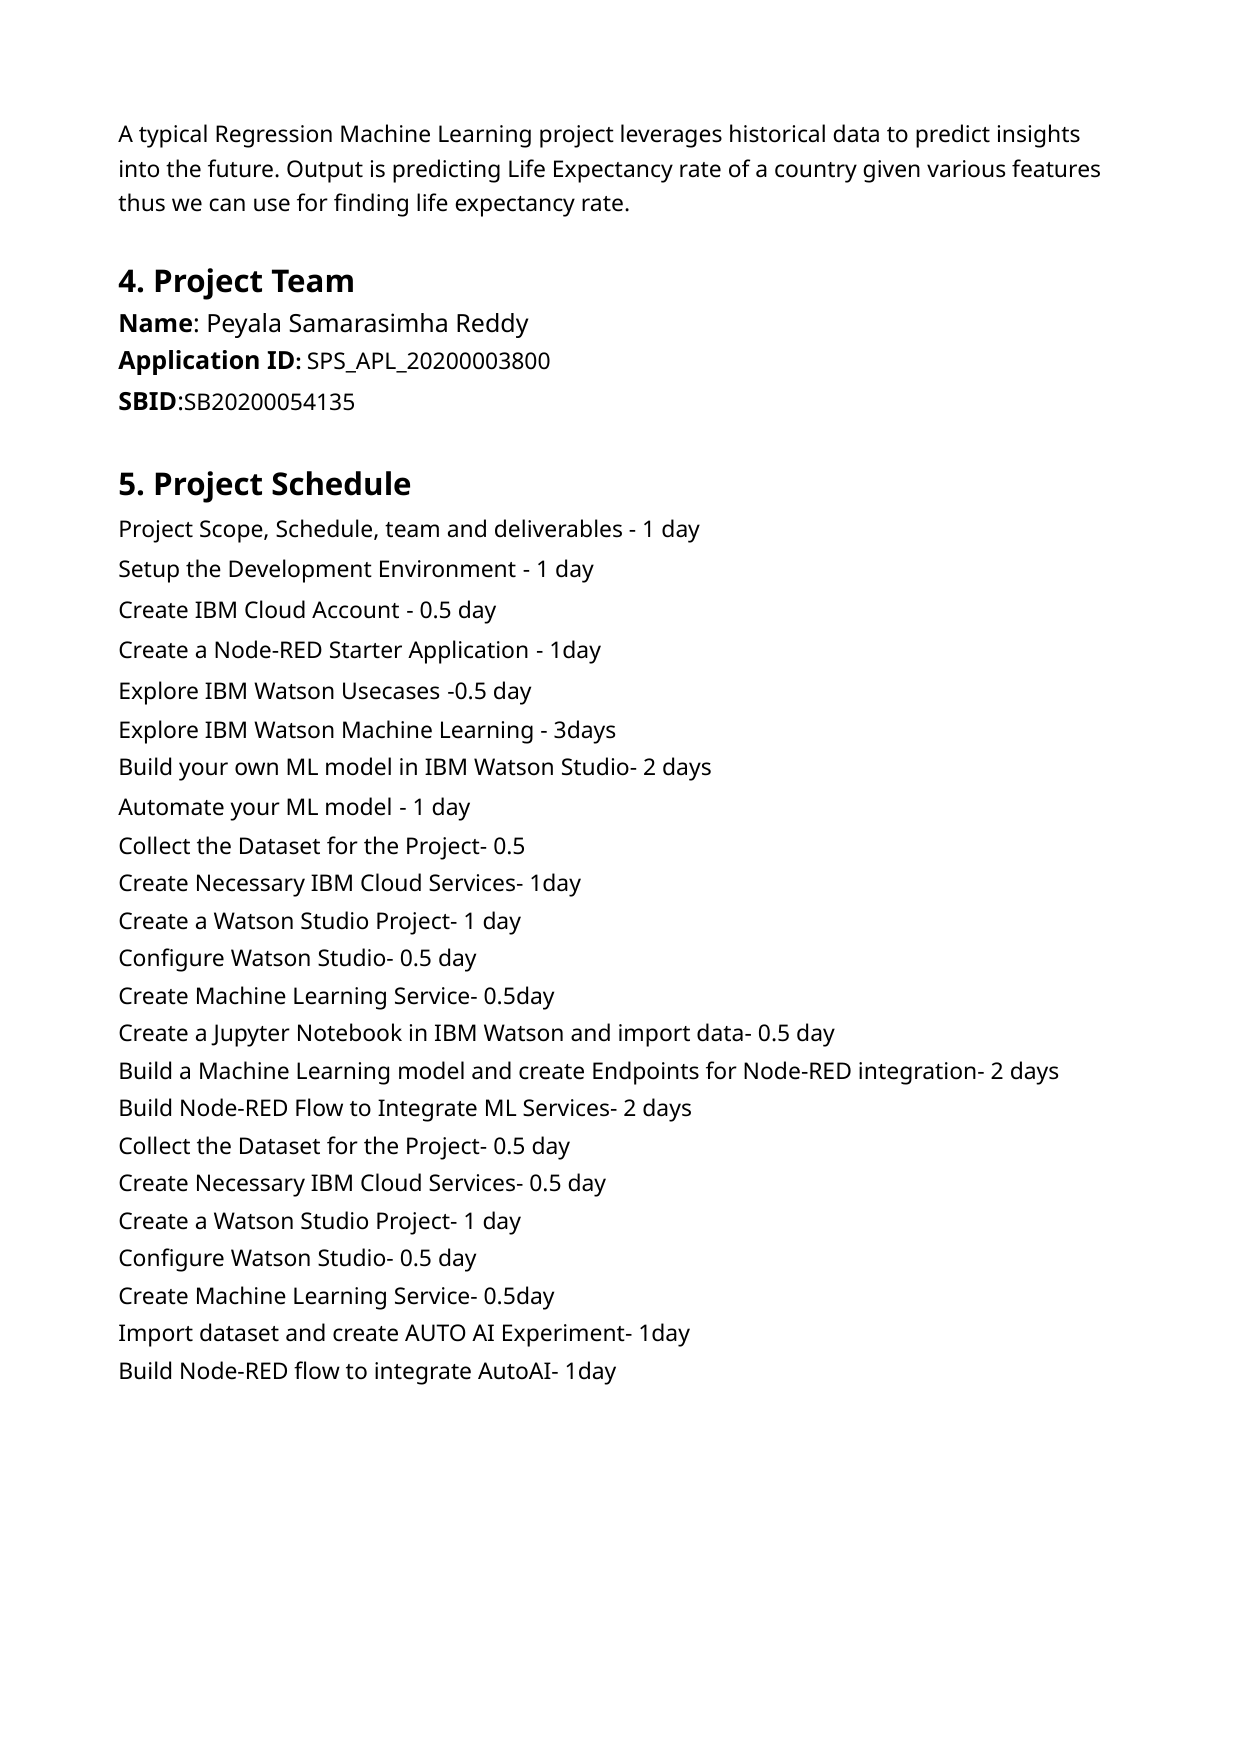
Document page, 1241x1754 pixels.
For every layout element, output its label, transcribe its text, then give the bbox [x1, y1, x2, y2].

text Create Machine Learning Service- 0.5day [118, 1279, 1122, 1311]
text Build Node-RED flow to integrate AutoAI- 1day [118, 1354, 1122, 1386]
text Configure Watson Studio- 0.5 day [118, 942, 1122, 973]
text A typical Regression Machine Learning project leverages historical data to predict insights into the future. Output is predicting Life Expectancy rate of a country given various features thus we can use for finding life expectancy rate. [118, 118, 1122, 218]
text Explore IBM Watson Usecases -0.5 day [118, 673, 1122, 707]
text Create IBM Cloud Account - 0.5 day [118, 591, 1122, 625]
text 5. Project Schedule [118, 462, 1122, 504]
text Explore IBM Watson Machine Learning - 3days [118, 714, 1122, 745]
text Setup the Development Environment - 1 day [118, 550, 1122, 584]
text Create Machine Learning Service- 0.5day [118, 979, 1122, 1011]
text Create a Jupyter Notebook in IBM Watson and import data- 0.5 day [118, 1017, 1122, 1048]
text Application ID: SPS_APL_20200003800 [118, 343, 1122, 377]
text Create Necessary IBM Cloud Services- 1day [118, 867, 1122, 898]
text Create a Watson Studio Project- 1 day [118, 904, 1122, 936]
text Project Scope, Schedule, team and deliverables - 1 day [118, 513, 1122, 544]
text SBID:SB20200054135 [118, 384, 1122, 418]
text Create Necessary IBM Cloud Services- 0.5 day [118, 1167, 1122, 1198]
text Build Node-RED Flow to Integrate ML Services- 2 days [118, 1092, 1122, 1123]
text Collect the Dataset for the Project- 0.5 [118, 829, 1122, 861]
text 4. Project Team [118, 259, 1122, 301]
text Build your own ML model in IBM Watson Studio- 2 days [118, 751, 1122, 782]
text Create a Node-RED Starter Application - 1day [118, 632, 1122, 666]
text Import dataset and create AUTO AI Experiment- 1day [118, 1317, 1122, 1348]
text Collect the Dataset for the Project- 0.5 day [118, 1129, 1122, 1161]
text Create a Watson Studio Project- 1 day [118, 1204, 1122, 1236]
text Automate your ML model - 1 day [118, 789, 1122, 823]
text Name: Peyala Samarasimha Reddy [118, 305, 1122, 339]
text Configure Watson Studio- 0.5 day [118, 1242, 1122, 1273]
text Build a Machine Learning model and create Endpoints for Node-RED integration- 2 days [118, 1054, 1122, 1086]
